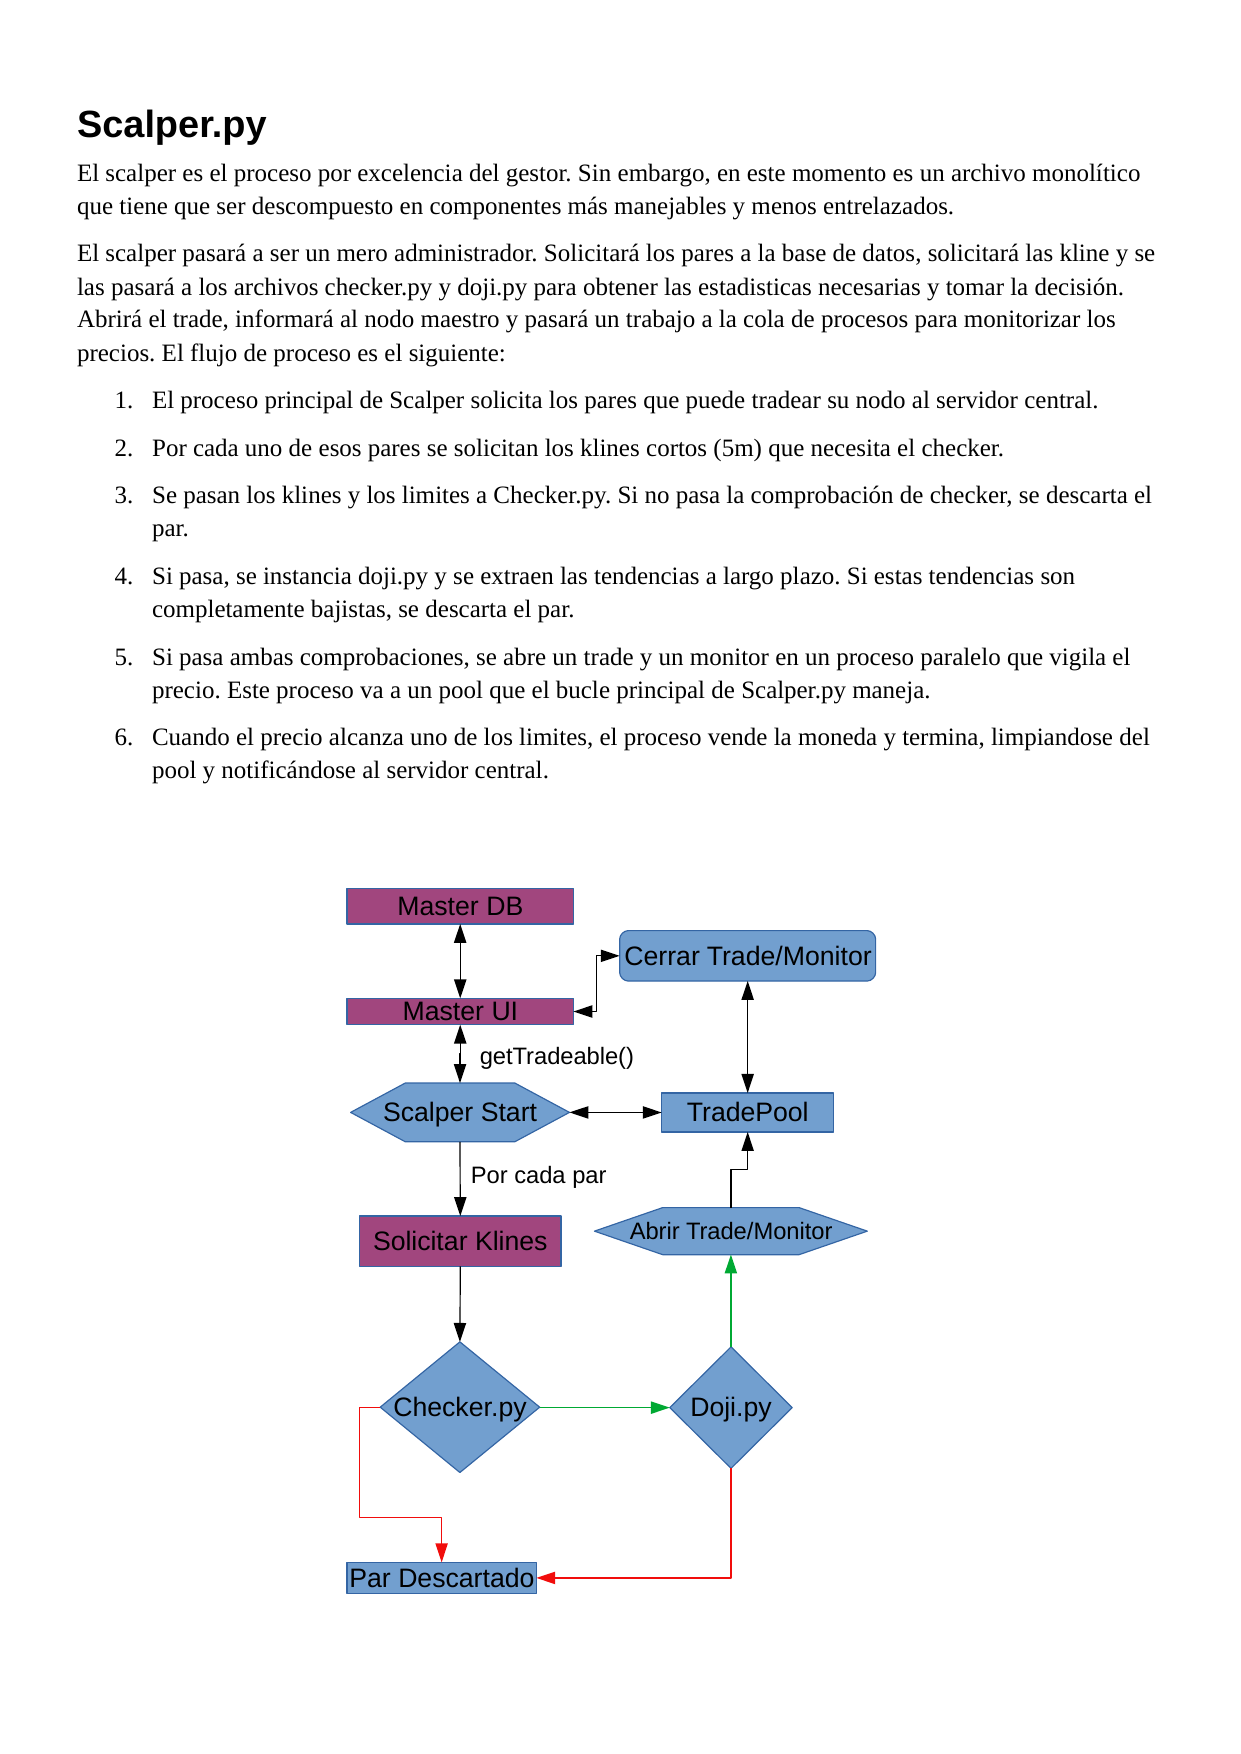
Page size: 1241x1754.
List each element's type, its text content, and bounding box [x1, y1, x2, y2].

list Por cada uno de esos pares se solicitan los klines cortos (5m) que necesita el checker. [114, 433, 1163, 462]
list El proceso principal de Scalper solicita los pares que puede tradear su nodo al servidor central. [114, 385, 1163, 414]
list Cuando el precio alcanza uno de los limites, el proceso vende la moneda y termina, limpiandose del pool y notificándose al servidor central. [114, 722, 1163, 784]
list Si pasa, se instancia doji.py y se extraen las tendencias a largo plazo. Si estas tendencias son completamente bajistas, se descarta el par. [114, 561, 1163, 623]
subtitle Scalper.py [77, 102, 1163, 145]
list Se pasan los klines y los limites a Checker.py. Si no pasa la comprobación de checker, se descarta el par. [114, 480, 1163, 542]
text El scalper pasará a ser un mero administrador. Solicitará los pares a la base de datos, solicitará las kline y se las pasará a los archivos checker.py y doji.py para obtener las estadisticas necesarias y tomar la decisión. Abrirá el trade, informará al nodo maestro y pasará un trabajo a la cola de procesos para monitorizar los precios. El flujo de proceso es el siguiente: [77, 238, 1163, 366]
text El scalper es el proceso por excelencia del gestor. Sin embargo, en este momento es un archivo monolítico que tiene que ser descompuesto en componentes más manejables y menos entrelazados. [77, 158, 1163, 220]
list Si pasa ambas comprobaciones, se abre un trade y un monitor en un proceso paralelo que vigila el precio. Este proceso va a un pool que el bucle principal de Scalper.py maneja. [114, 642, 1163, 703]
